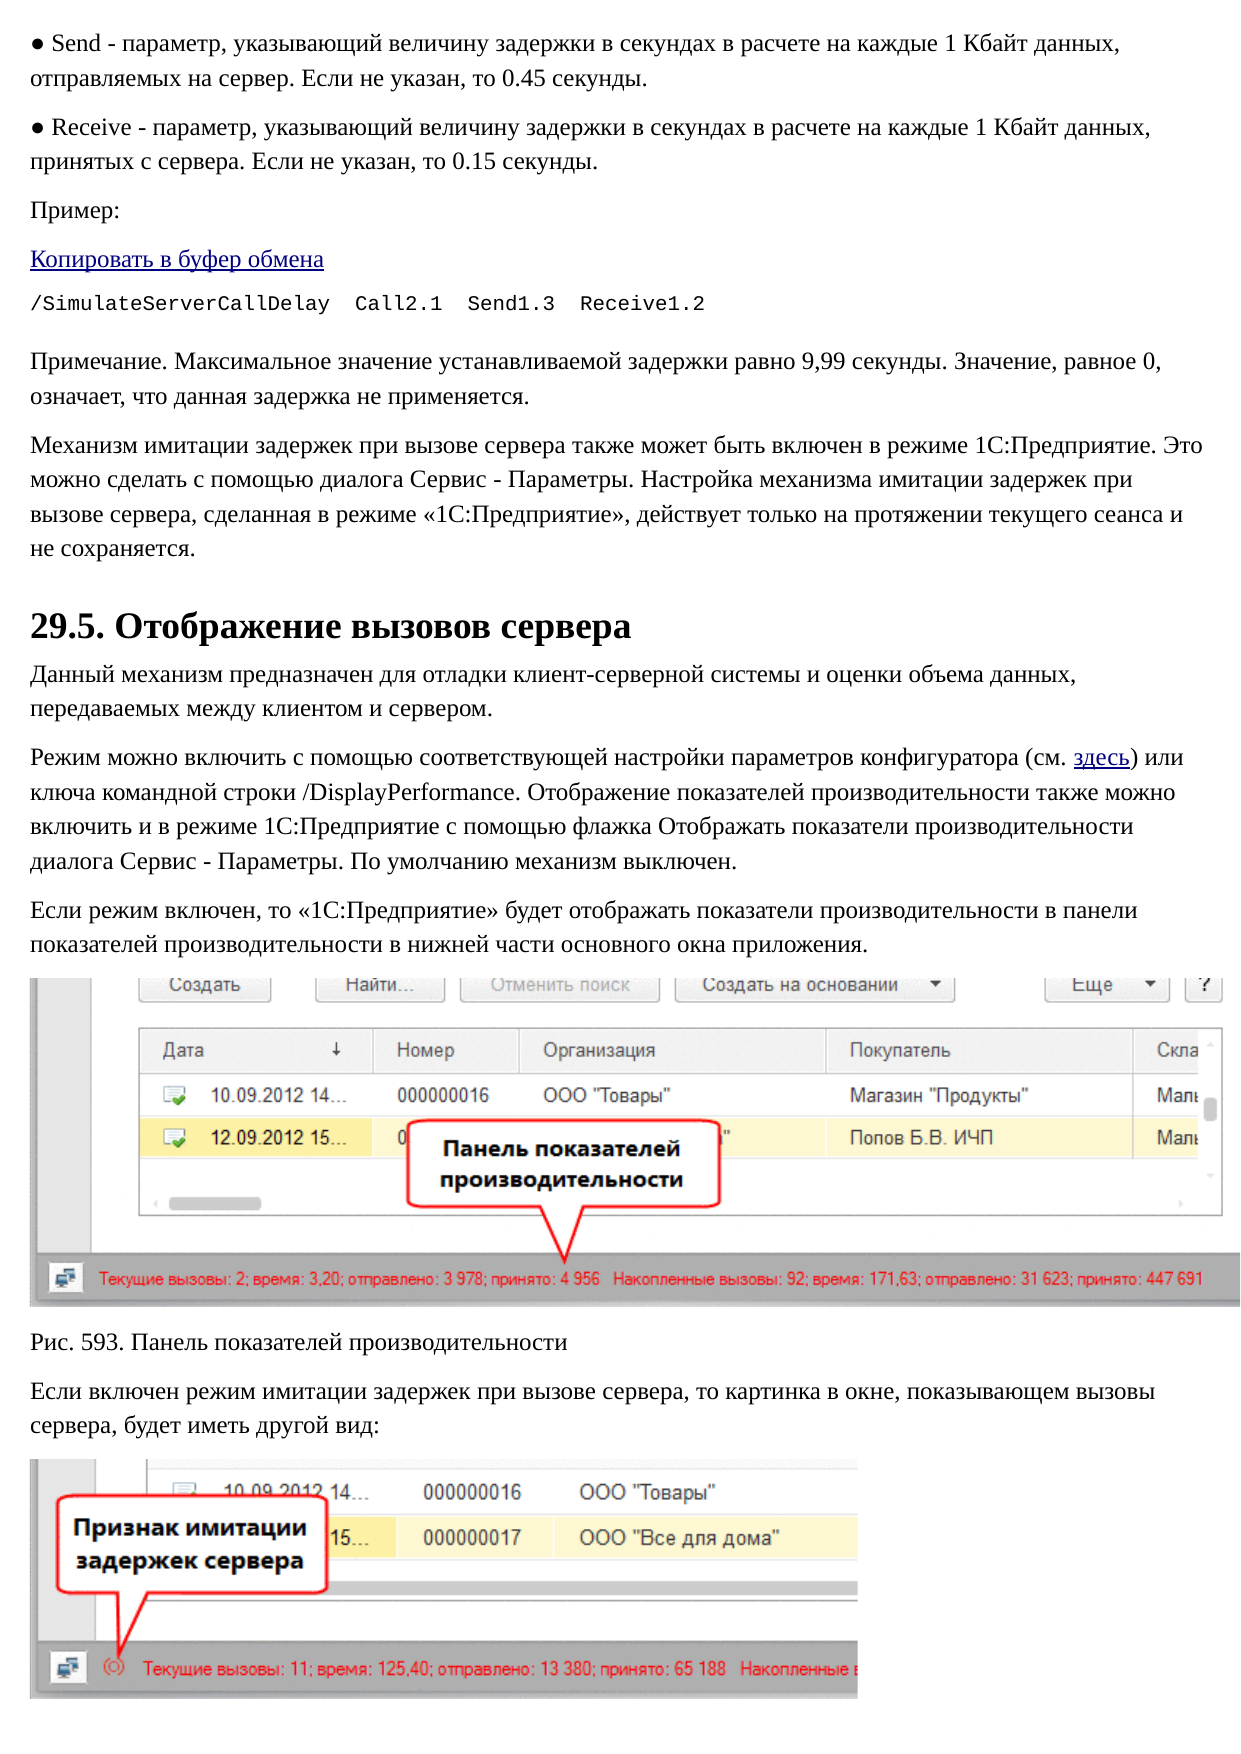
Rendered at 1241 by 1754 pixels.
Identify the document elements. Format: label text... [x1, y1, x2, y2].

text Копировать в буфер обмена [30, 244, 1211, 273]
text Если режим включен, то «1С:Предприятие» будет отображать показатели производительности в панели показателей производительности в нижней части основного окна приложения. [30, 895, 1211, 958]
text ● Send ‑ параметр, указывающий величину задержки в секундах в расчете на каждые 1 Кбайт данных, отправляемых на сервер. Если не указан, то 0.45 секунды. [30, 28, 1211, 91]
picture [29, 1459, 858, 1699]
text /SimulateServerCallDelay Call2.1 Send1.3 Receive1.2 [30, 293, 1211, 317]
text Если включен режим имитации задержек при вызове сервера, то картинка в окне, показывающем вызовы сервера, будет иметь другой вид: [30, 1376, 1211, 1439]
text Пример: [30, 195, 1211, 224]
text Механизм имитации задержек при вызове сервера также может быть включен в режиме 1С:Предприятие. Это можно сделать с помощью диалога Сервис ‑ Параметры. Настройка механизма имитации задержек при вызове сервера, сделанная в режиме «1С:Предприятие», действует только на протяжении текущего сеанса и не сохраняется. [30, 430, 1211, 562]
text Данный механизм предназначен для отладки клиент-серверной системы и оценки объема данных, передаваемых между клиентом и сервером. [30, 659, 1211, 722]
text Рис. 593. Панель показателей производительности [30, 1327, 1211, 1356]
text Примечание. Максимальное значение устанавливаемой задержки равно 9,99 секунды. Значение, равное 0, означает, что данная задержка не применяется. [30, 346, 1211, 410]
text Режим можно включить с помощью соответствующей настройки параметров конфигуратора (см. здесь) или ключа командной строки /DisplayPerformance. Отображение показателей производительности также можно включить и в режиме 1С:Предприятие с помощью флажка Отображать показатели производительности диалога Сервис ‑ Параметры. По умолчанию механизм выключен. [30, 742, 1211, 875]
subtitle 29.5. Отображение вызовов сервера [30, 603, 1211, 646]
text ● Receive ‑ параметр, указывающий величину задержки в секундах в расчете на каждые 1 Кбайт данных, принятых с сервера. Если не указан, то 0.15 секунды. [30, 112, 1211, 175]
picture [29, 978, 1241, 1307]
